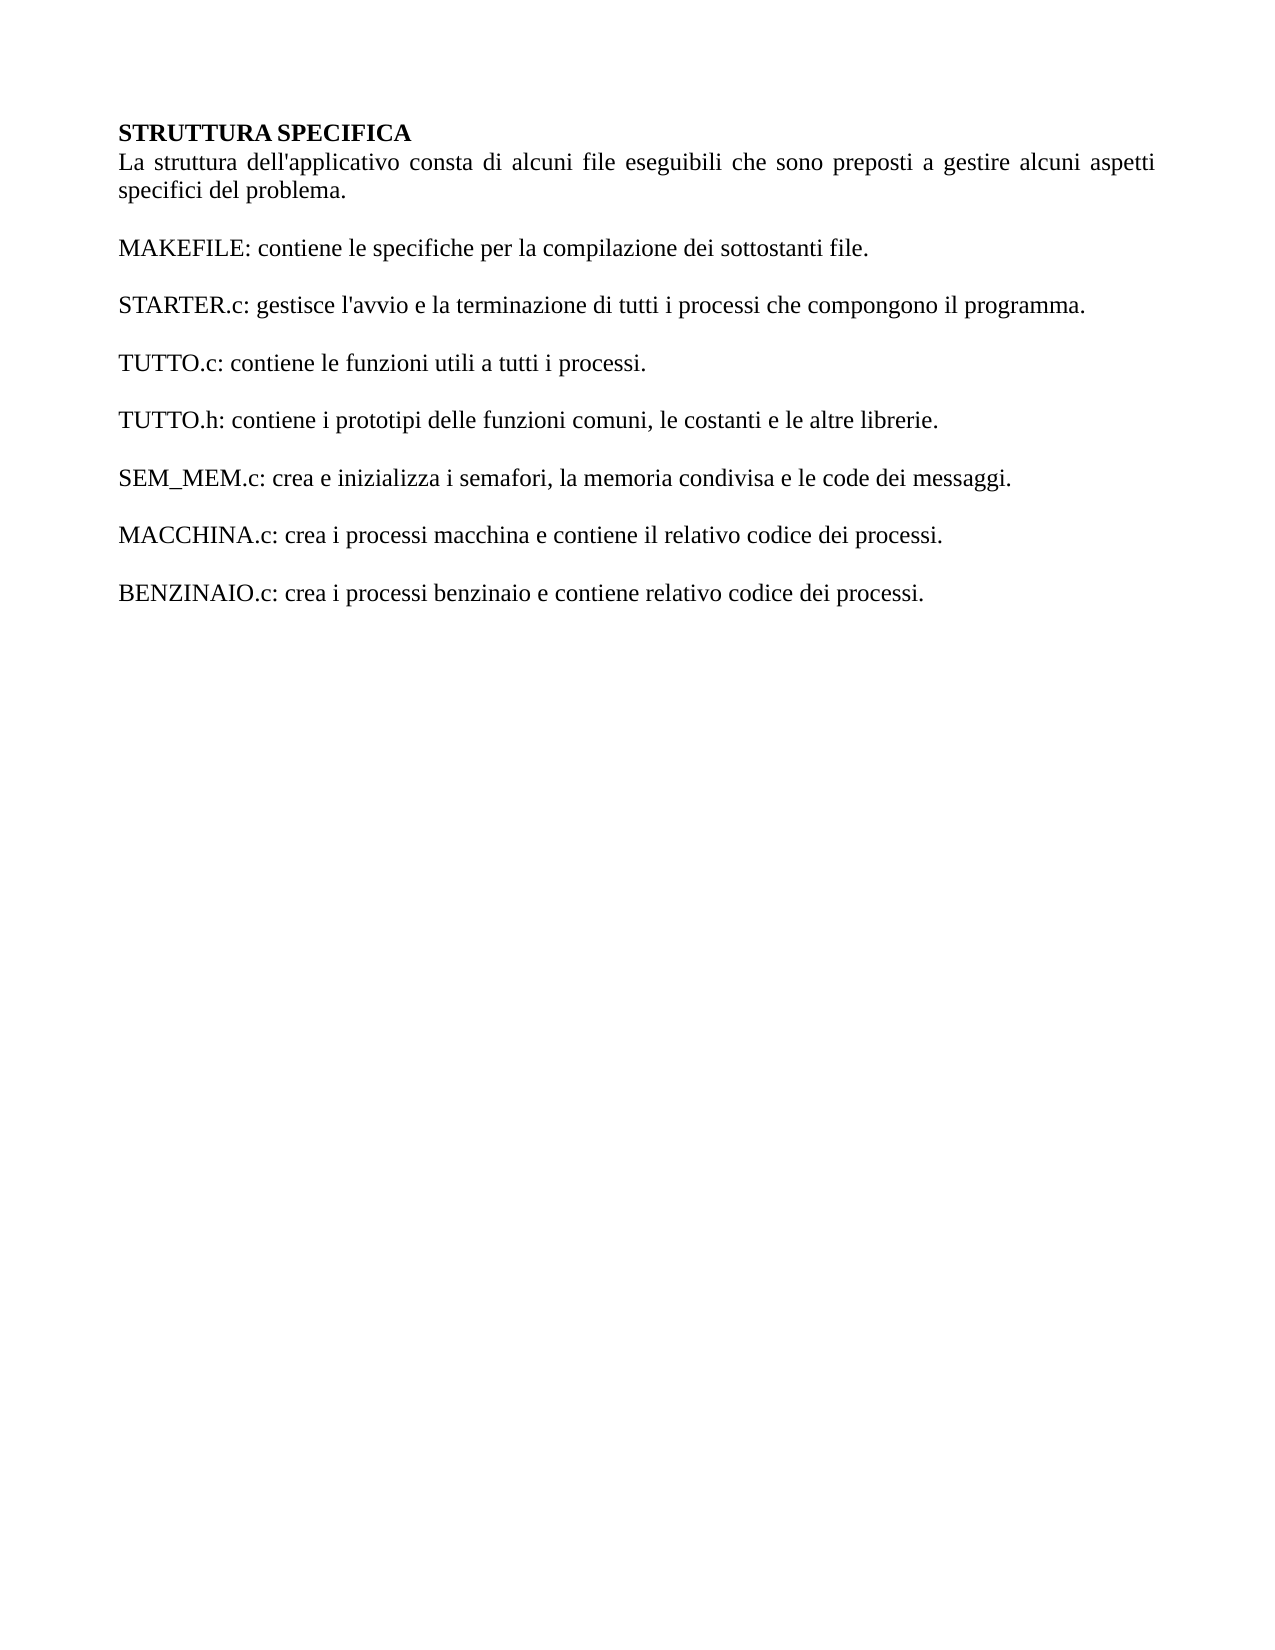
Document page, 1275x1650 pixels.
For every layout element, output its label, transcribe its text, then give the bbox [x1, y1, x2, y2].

text La struttura dell'applicativo consta di alcuni file eseguibili che sono preposti a gestire alcuni aspetti specifici del problema. [118, 147, 1157, 204]
text SEM_MEM.c: crea e inizializza i semafori, la memoria condivisa e le code dei messaggi. [118, 463, 1157, 492]
text MAKEFILE: contiene le specifiche per la compilazione dei sottostanti file. [118, 233, 1157, 262]
text TUTTO.c: contiene le funzioni utili a tutti i processi. [118, 348, 1157, 377]
text MACCHINA.c: crea i processi macchina e contiene il relativo codice dei processi. [118, 521, 1157, 549]
text STARTER.c: gestisce l'avvio e la terminazione di tutti i processi che compongono il programma. [118, 291, 1157, 319]
text STRUTTURA SPECIFICA [118, 118, 1157, 147]
text BENZINAIO.c: crea i processi benzinaio e contiene relativo codice dei processi. [118, 578, 1157, 607]
text TUTTO.h: contiene i prototipi delle funzioni comuni, le costanti e le altre librerie. [118, 406, 1157, 434]
